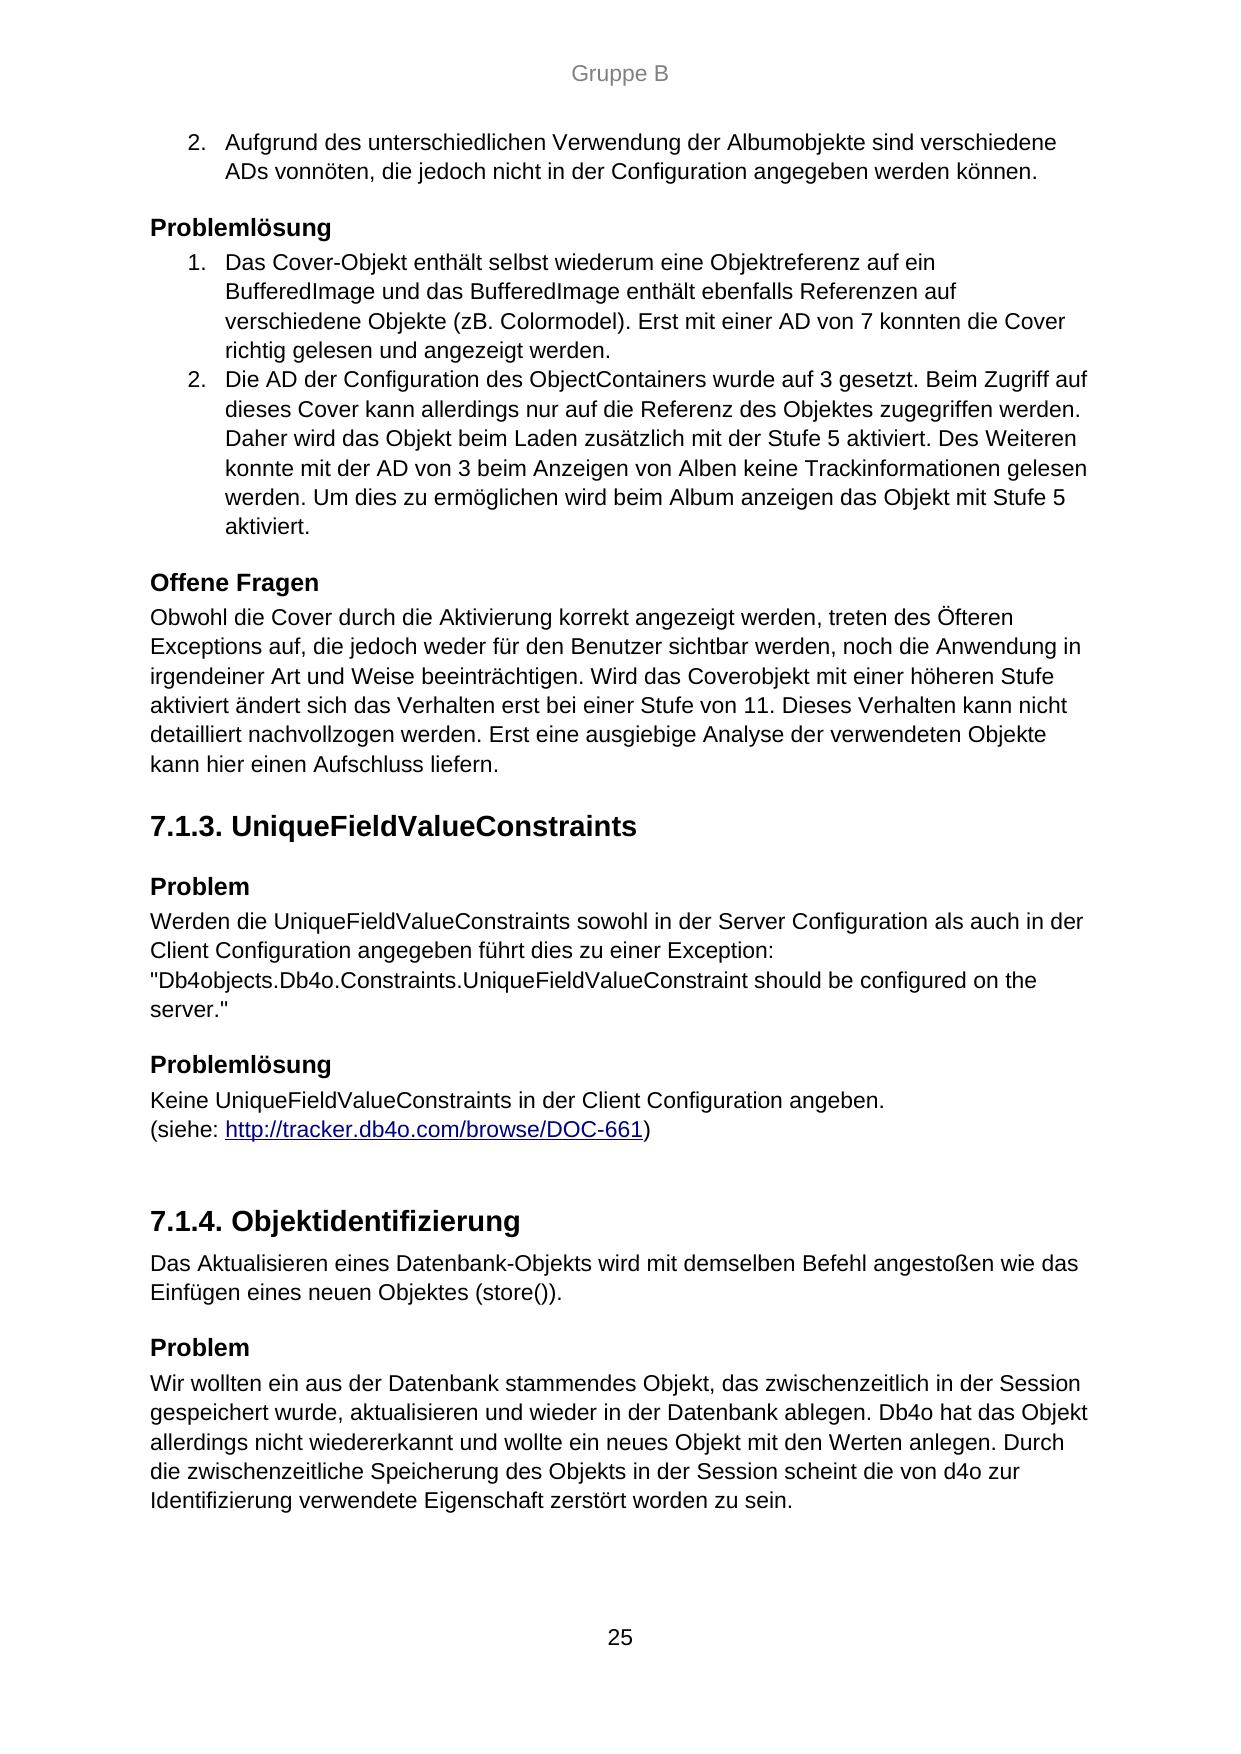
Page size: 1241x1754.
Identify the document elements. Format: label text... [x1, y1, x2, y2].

list Die AD der Configuration des ObjectContainers wurde auf 3 gesetzt. Beim Zugriff auf dieses Cover kann allerdings nur auf die Referenz des Objektes zugegriffen werden. Daher wird das Objekt beim Laden zusätzlich mit der Stufe 5 aktiviert. Des Weiteren konnte mit der AD von 3 beim Anzeigen von Alben keine Trackinformationen gelesen werden. Um dies zu ermöglichen wird beim Album anzeigen das Objekt mit Stufe 5 aktiviert. [187, 367, 1090, 540]
list Das Cover-Objekt enthält selbst wiederum eine Objektreferenz auf ein BufferedImage und das BufferedImage enthält ebenfalls Referenzen auf verschiedene Objekte (zB. Colormodel). Erst mit einer AD von 7 konnten die Cover richtig gelesen und angezeigt werden. [187, 250, 1090, 363]
subtitle UniqueFieldValueConstraints [150, 810, 1090, 843]
text (siehe: http://tracker.db4o.com/browse/DOC-661) [150, 1117, 1090, 1142]
text Das Aktualisieren eines Datenbank-Objekts wird mit demselben Befehl angestoßen wie das Einfügen eines neuen Objektes (store()). [150, 1251, 1090, 1306]
text Obwohl die Cover durch die Aktivierung korrekt angezeigt werden, treten des Öfteren Exceptions auf, die jedoch weder für den Benutzer sichtbar werden, noch die Anwendung in irgendeiner Art und Weise beeinträchtigen. Wird das Coverobjekt mit einer höheren Stufe aktiviert ändert sich das Verhalten erst bei einer Stufe von 11. Dieses Verhalten kann nicht detailliert nachvollzogen werden. Erst eine ausgiebige Analyse der verwendeten Objekte kann hier einen Aufschluss liefern. [150, 605, 1090, 777]
subtitle Problemlösung [150, 1051, 1090, 1079]
subtitle Problem [150, 1334, 1090, 1362]
text Keine UniqueFieldValueConstraints in der Client Configuration angeben. [150, 1087, 1090, 1113]
subtitle Problem [150, 872, 1090, 900]
subtitle Offene Fragen [150, 568, 1090, 596]
subtitle Objektidentifizierung [150, 1205, 1090, 1237]
text Werden die UniqueFieldValueConstraints sowohl in der Server Configuration als auch in der Client Configuration angegeben führt dies zu einer Exception: "Db4objects.Db4o.Constraints.UniqueFieldValueConstraint should be configured on the server." [150, 909, 1090, 1022]
subtitle Problemlösung [150, 213, 1090, 241]
text Wir wollten ein aus der Datenbank stammendes Objekt, das zwischenzeitlich in der Session gespeichert wurde, aktualisieren und wieder in der Datenbank ablegen. Db4o hat das Objekt allerdings nicht wiedererkannt und wollte ein neues Objekt mit den Werten anlegen. Durch die zwischenzeitliche Speicherung des Objekts in der Session scheint die von d4o zur Identifizierung verwendete Eigenschaft zerstört worden zu sein. [150, 1371, 1090, 1514]
list Aufgrund des unterschiedlichen Verwendung der Albumobjekte sind verschiedene ADs vonnöten, die jedoch nicht in der Configuration angegeben werden können. [187, 130, 1090, 185]
